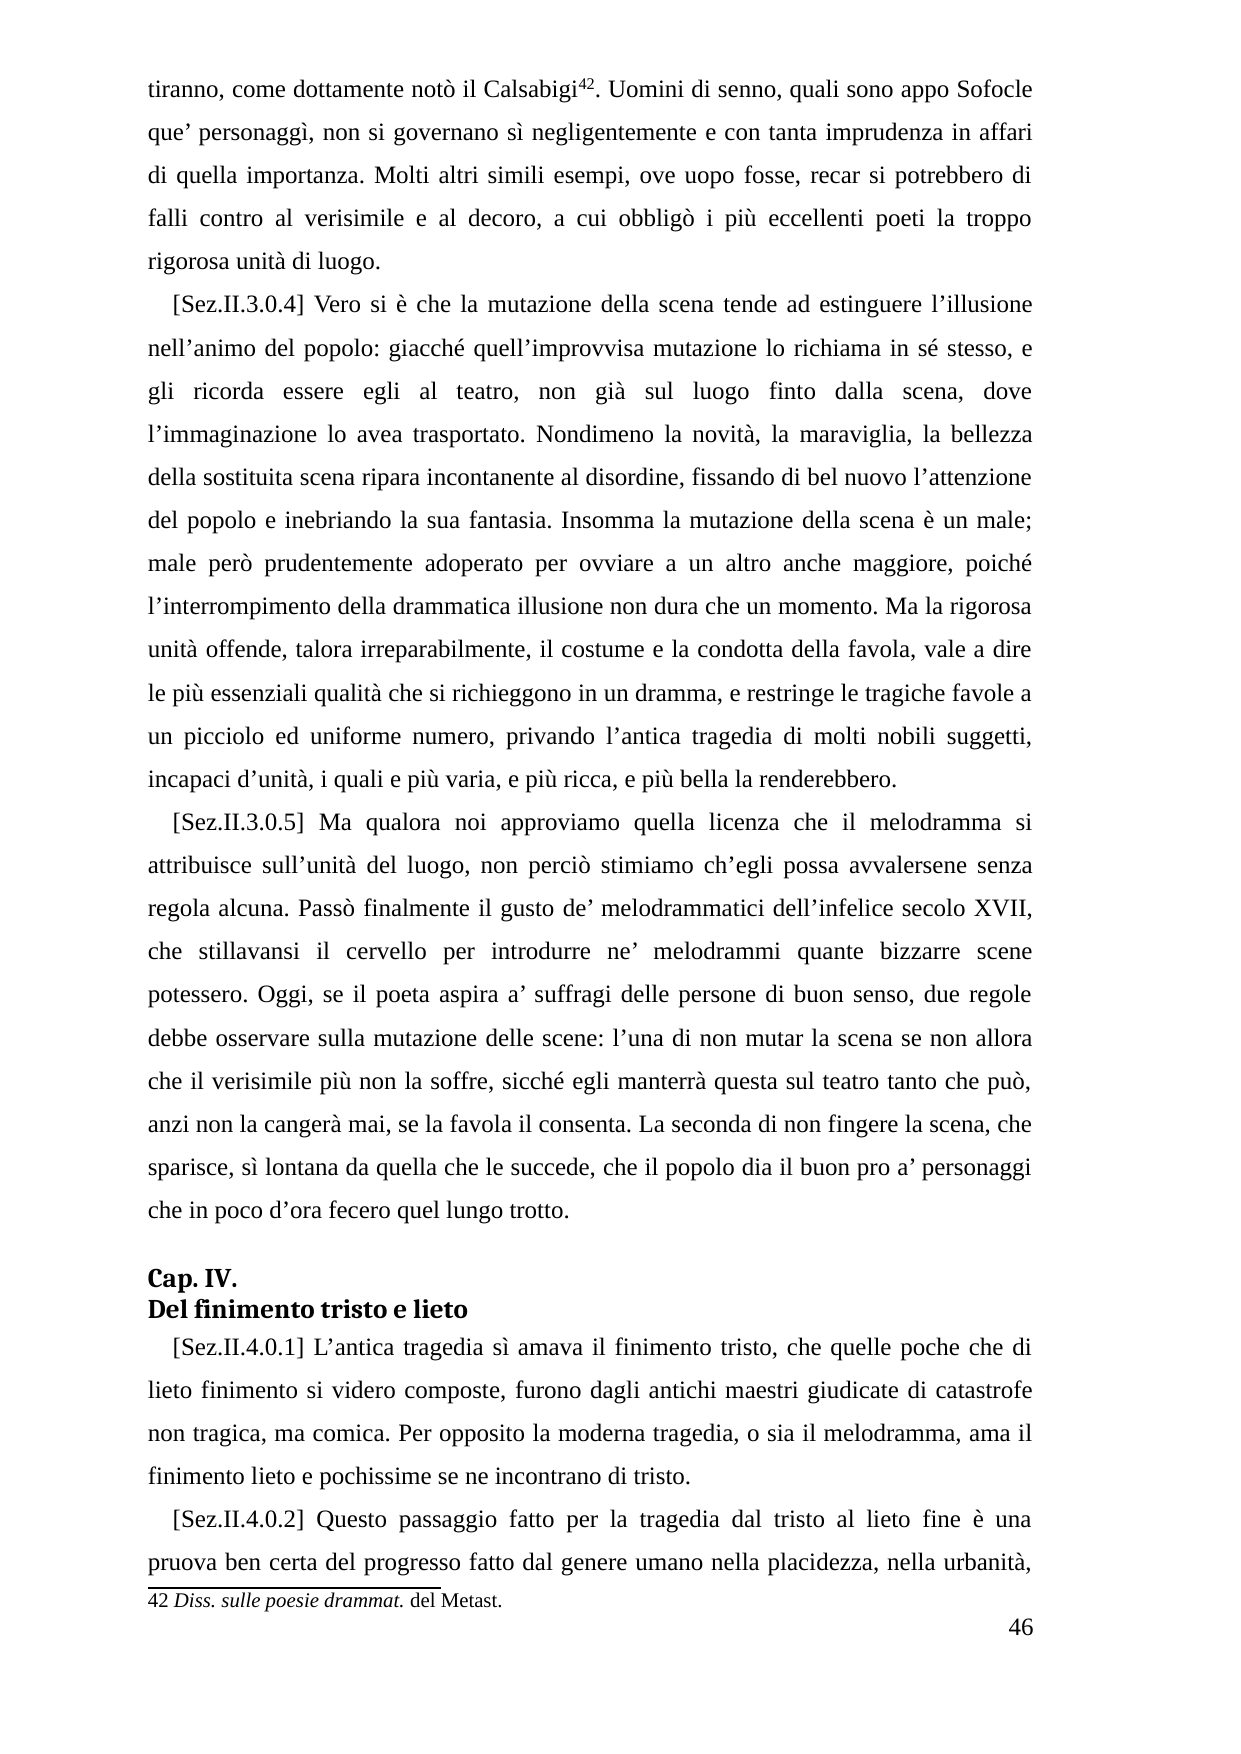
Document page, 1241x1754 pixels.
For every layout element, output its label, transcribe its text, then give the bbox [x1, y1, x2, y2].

text [Sez.II.4.0.1] L’antica tragedia sì amava il finimento tristo, che quelle poche che di lieto finimento si videro composte, furono dagli antichi maestri giudicate di catastrofe non tragica, ma comica. Per opposito la moderna tragedia, o sia il melodramma, ama il finimento lieto e pochissime se ne incontrano di tristo. [148, 1332, 1033, 1490]
text [Sez.II.4.0.2] Questo passaggio fatto per la tragedia dal tristo al lieto fine è una pruova ben certa del progresso fatto dal genere umano nella placidezza, nella urbanità, [148, 1504, 1033, 1576]
text [Sez.II.3.0.4] Vero si è che la mutazione della scena tende ad estinguere l’illusione nell’animo del popolo: giacché quell’improvvisa mutazione lo richiama in sé stesso, e gli ricorda essere egli al teatro, non già sul luogo finto dalla scena, dove l’immaginazione lo avea trasportato. Nondimeno la novità, la maraviglia, la bellezza della sostituita scena ripara incontanente al disordine, fissando di bel nuovo l’attenzione del popolo e inebriando la sua fantasia. Insomma la mutazione della scena è un male; male però prudentemente adoperato per ovviare a un altro anche maggiore, poiché l’interrompimento della drammatica illusione non dura che un momento. Ma la rigorosa unità offende, talora irreparabilmente, il costume e la condotta della favola, vale a dire le più essenziali qualità che si richieggono in un dramma, e restringe le tragiche favole a un picciolo ed uniforme numero, privando l’antica tragedia di molti nobili suggetti, incapaci d’unità, i quali e più varia, e più ricca, e più bella la renderebbero. [148, 289, 1033, 793]
text [Sez.II.3.0.5] Ma qualora noi approviamo quella licenza che il melodramma si attribuisce sull’unità del luogo, non perciò stimiamo ch’egli possa avvalersene senza regola alcuna. Passò finalmente il gusto de’ melodrammatici dell’infelice secolo XVII, che stillavansi il cervello per introdurre ne’ melodrammi quante bizzarre scene potessero. Oggi, se il poeta aspira a’ suffragi delle persone di buon senso, due regole debbe osservare sulla mutazione delle scene: l’una di non mutar la scena se non allora che il verisimile più non la soffre, sicché egli manterrà questa sul teatro tanto che può, anzi non la cangerà mai, se la favola il consenta. La seconda di non fingere la scena, che sparisce, sì lontana da quella che le succede, che il popolo dia il buon pro a’ personaggi che in poco d’ora fecero quel lungo trotto. [148, 807, 1033, 1224]
subtitle Cap. IV. Del finimento tristo e lieto [148, 1263, 1033, 1326]
text tiranno, come dottamente notò il Calsabigi. Uomini di senno, quali sono appo Sofocle que’ personaggì, non si governano sì negligentemente e con tanta imprudenza in affari di quella importanza. Molti altri simili esempi, ove uopo fosse, recar si potrebbero di falli contro al verisimile e al decoro, a cui obbligò i più eccellenti poeti la troppo rigorosa unità di luogo. [148, 74, 1033, 275]
text Diss. sulle poesie drammat. del Metast. [148, 1588, 1033, 1612]
